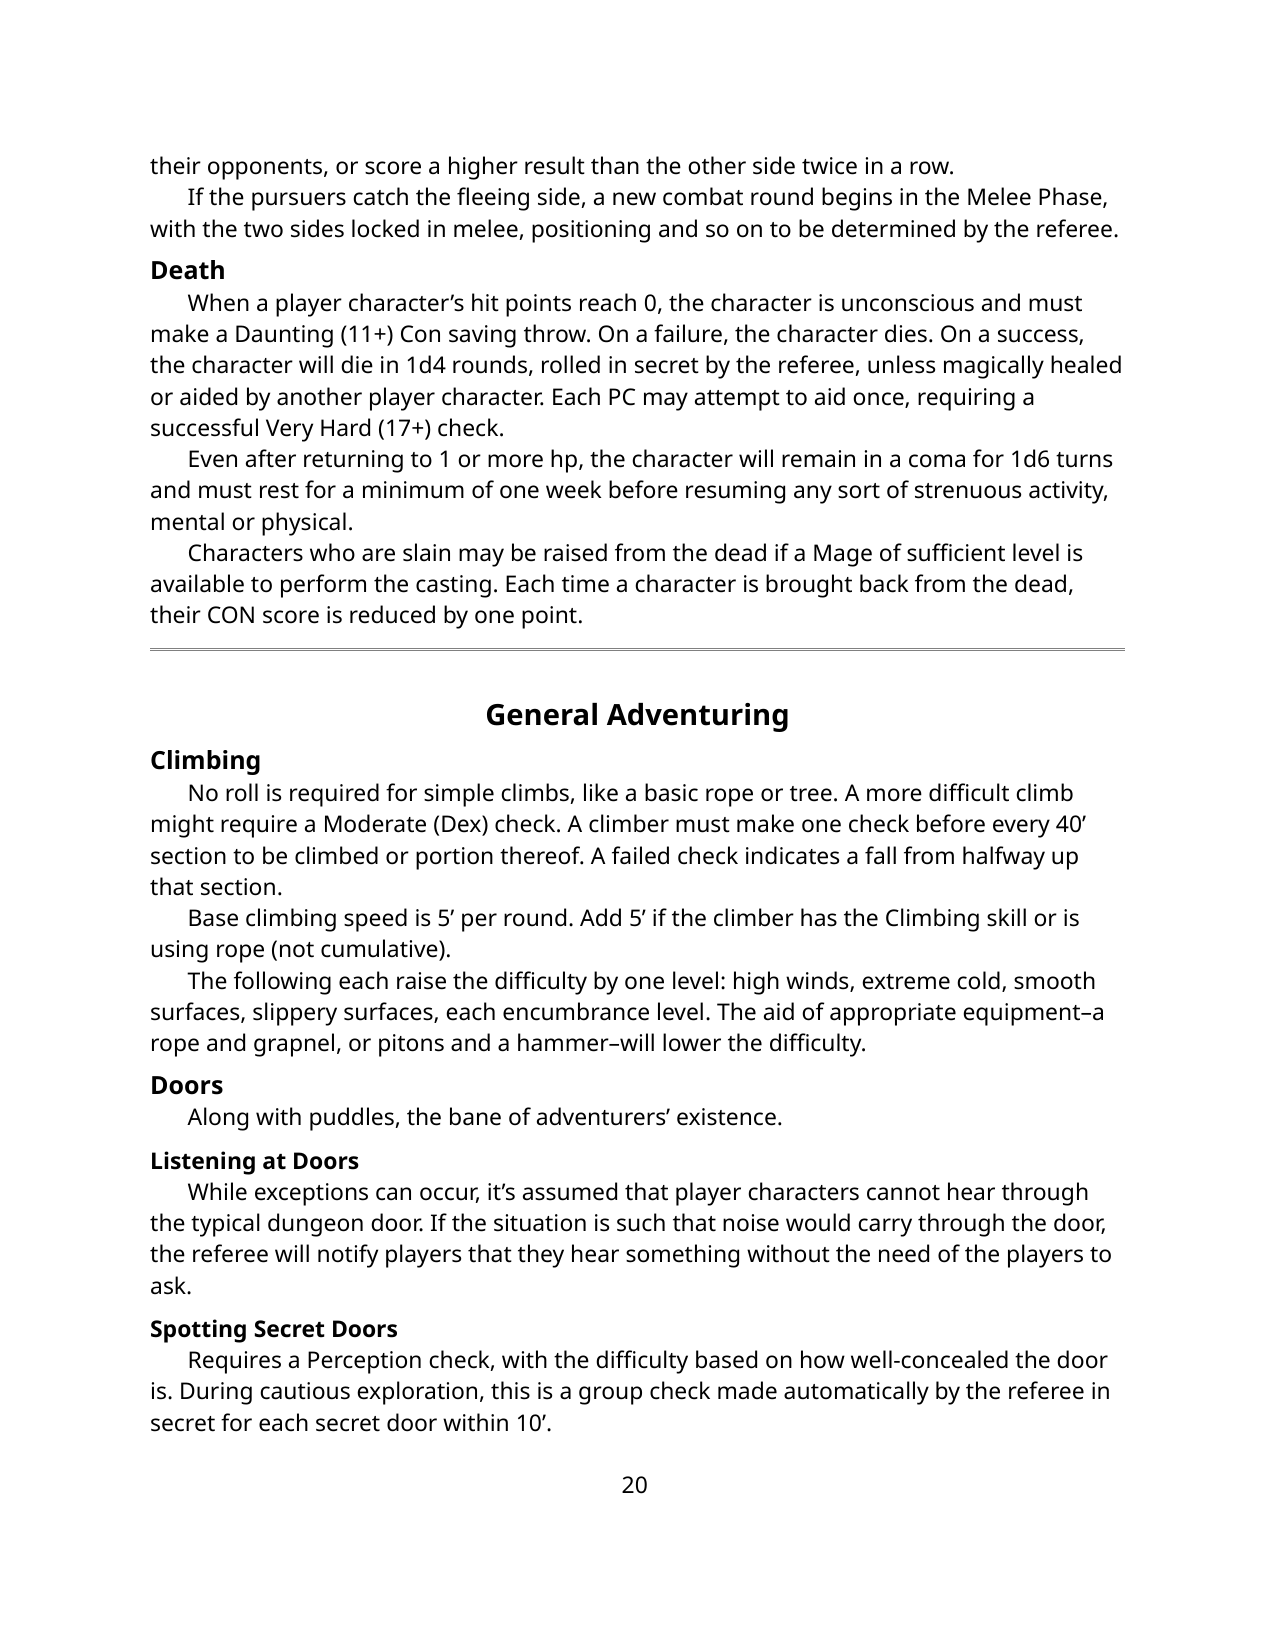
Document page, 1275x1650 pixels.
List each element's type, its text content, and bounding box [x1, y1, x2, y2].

subtitle Doors [150, 1067, 1125, 1101]
text Along with puddles, the bane of adventurers’ existence. [150, 1101, 1125, 1133]
text No roll is required for simple climbs, like a basic rope or tree. A more difficult climb might require a Moderate (Dex) check. A climber must make one check before every 40’ section to be climbed or portion thereof. A failed check indicates a fall from halfway up that section. [150, 777, 1125, 902]
text The following each raise the difficulty by one level: high winds, extreme cold, smooth surfaces, slippery surfaces, each encumbrance level. The aid of appropriate equipment–a rope and grapnel, or pitons and a hammer–will lower the difficulty. [150, 964, 1125, 1058]
subtitle Death [150, 253, 1125, 287]
text While exceptions can occur, it’s assumed that player characters cannot hear through the typical dungeon door. If the situation is such that noise would carry through the door, the referee will notify players that they hear something without the need of the players to ask. [150, 1176, 1125, 1301]
text Even after returning to 1 or more hp, the character will remain in a coma for 1d6 turns and must rest for a minimum of one week before resuming any sort of strenuous activity, mental or physical. [150, 443, 1125, 537]
subtitle Climbing [150, 743, 1125, 777]
text Requires a Perception check, with the difficulty based on how well-concealed the door is. During cautious exploration, this is a group check made automatically by the referee in secret for each secret door within 10’. [150, 1344, 1125, 1438]
text Characters who are slain may be raised from the dead if a Mage of sufficient level is available to perform the casting. Each time a character is brought back from the dead, their CON score is reduced by one point. [150, 537, 1125, 631]
text When a player character’s hit points reach 0, the character is unconscious and must make a Daunting (11+) Con saving throw. On a failure, the character dies. On a success, the character will die in 1d4 rounds, rolled in secret by the referee, unless magically healed or aided by another player character. Each PC may attempt to aid once, requiring a successful Very Hard (17+) check. [150, 287, 1125, 443]
text Base climbing speed is 5’ per round. Add 5’ if the climber has the Climbing skill or is using rope (not cumulative). [150, 902, 1125, 964]
text If the pursuers catch the fleeing side, a new combat round begins in the Melee Phase, with the two sides locked in melee, positioning and so on to be determined by the referee. [150, 181, 1125, 244]
text their opponents, or score a higher result than the other side twice in a row. [150, 150, 1125, 181]
subtitle General Adventuring [150, 694, 1125, 734]
subtitle Listening at Doors [150, 1144, 1125, 1176]
subtitle Spotting Secret Doors [150, 1313, 1125, 1344]
